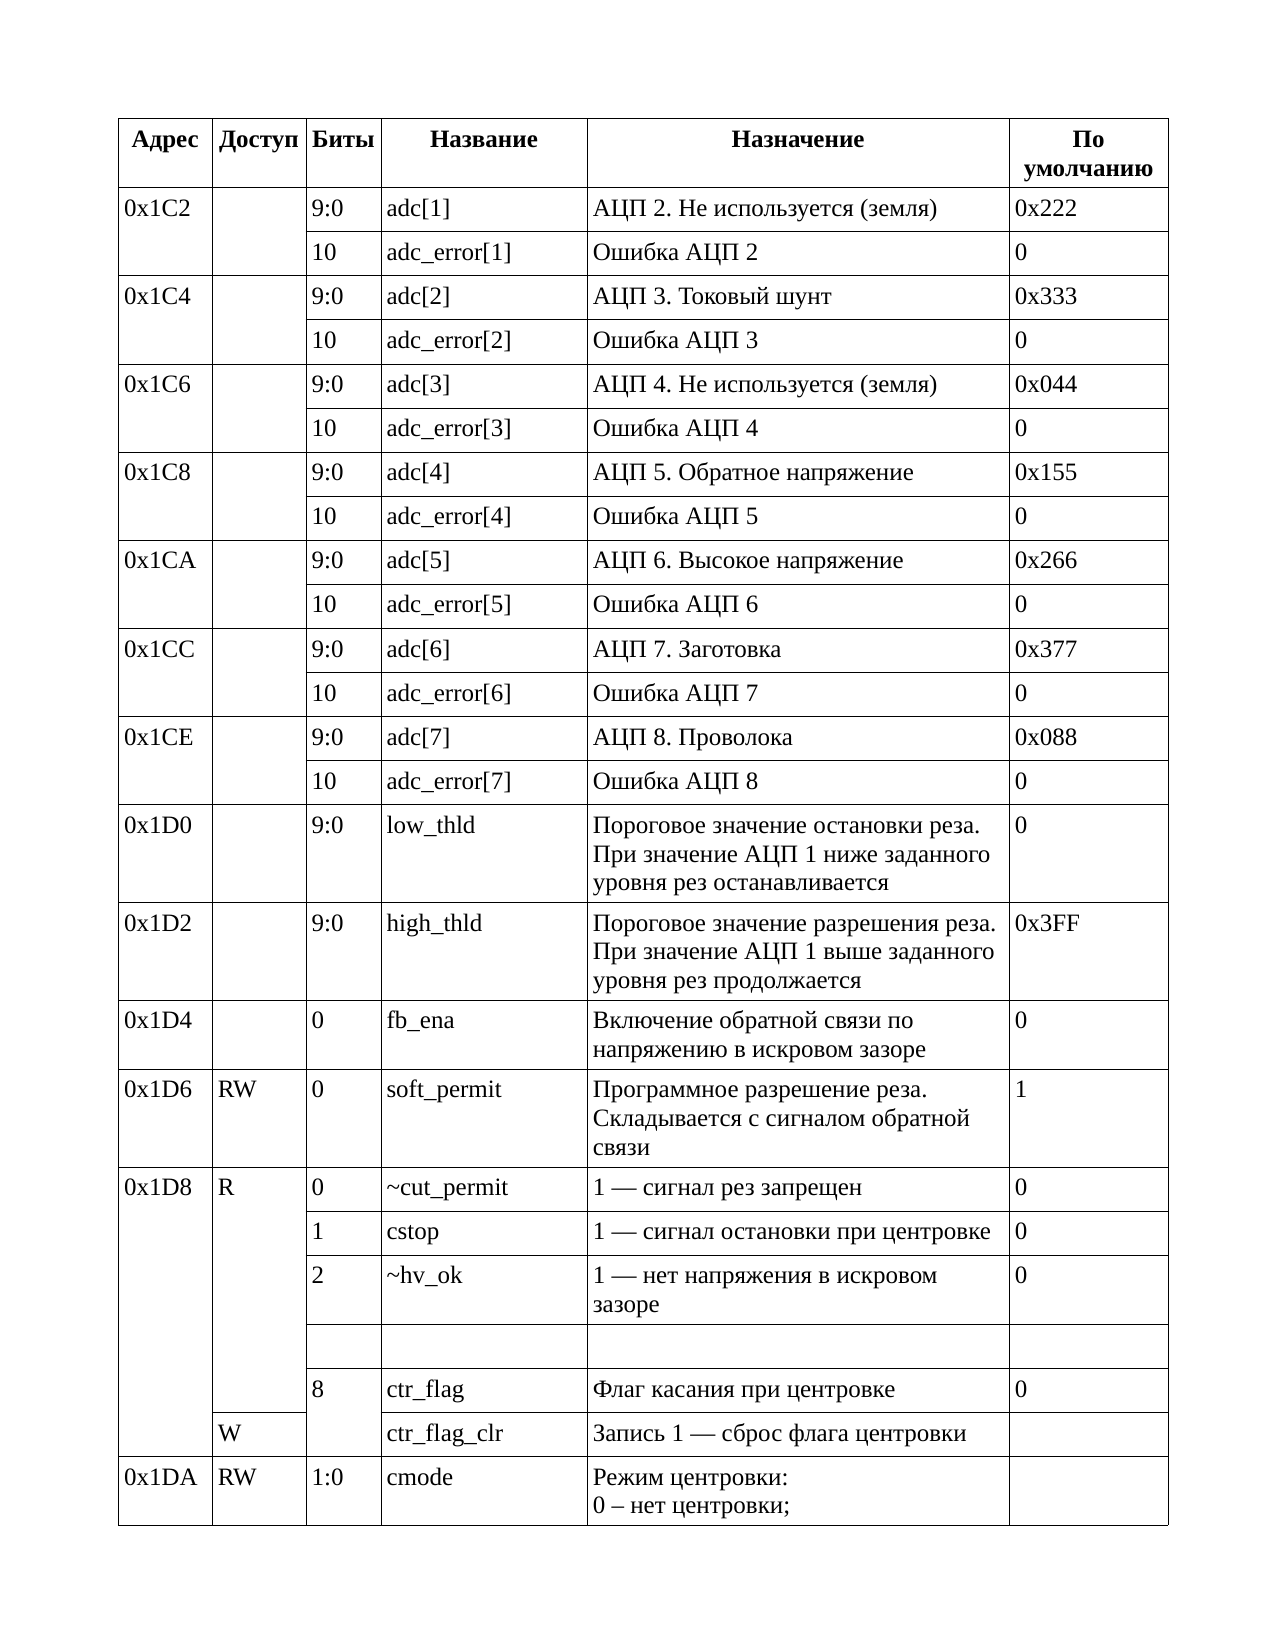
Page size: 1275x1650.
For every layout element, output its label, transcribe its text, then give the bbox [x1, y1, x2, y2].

table_cell Включение обратной связи по напряжению в искровом зазоре [588, 1001, 1009, 1069]
table_cell Запись 1 — сброс флага центровки [588, 1413, 1009, 1456]
table_cell fb_ena [382, 1001, 587, 1069]
table_header Доступ [213, 119, 306, 187]
table_cell 0 [1010, 1168, 1168, 1211]
table_cell 0 [1010, 1001, 1168, 1069]
table_cell 9:0 [307, 629, 381, 672]
table_cell 10 [307, 232, 381, 275]
table_cell 10 [307, 673, 381, 716]
table_cell 0x1DA [119, 1457, 212, 1525]
table_cell 10 [307, 497, 381, 540]
table_cell 9:0 [307, 541, 381, 584]
table_cell cmode [382, 1457, 587, 1525]
table_cell 0 [1010, 232, 1168, 275]
table_cell 0x1D0 [119, 805, 212, 902]
table_cell adc_error[5] [382, 585, 587, 628]
table_cell Флаг касания при центровке [588, 1369, 1009, 1412]
table_cell 0x266 [1010, 541, 1168, 584]
table_header Биты [307, 119, 381, 187]
table_cell Ошибка АЦП 7 [588, 673, 1009, 716]
table_cell [213, 365, 306, 452]
table_cell 0x333 [1010, 276, 1168, 319]
table_cell 0x1C2 [119, 188, 212, 275]
table_cell 0x1C4 [119, 276, 212, 363]
table_cell adc[5] [382, 541, 587, 584]
table_cell 9:0 [307, 188, 381, 231]
table_cell 0 [1010, 1369, 1168, 1412]
table_cell 0 [1010, 409, 1168, 452]
table_cell adc[3] [382, 365, 587, 407]
table_cell [213, 541, 306, 628]
table_cell 0x3FF [1010, 903, 1168, 1000]
table_cell 1 — сигнал остановки при центровке [588, 1212, 1009, 1255]
table_cell 0 [307, 1070, 381, 1167]
table_cell Ошибка АЦП 6 [588, 585, 1009, 628]
table_cell 0x044 [1010, 365, 1168, 407]
table_header По умолчанию [1010, 119, 1168, 187]
table_cell 0x155 [1010, 453, 1168, 496]
table_cell 9:0 [307, 717, 381, 760]
table_cell adc_error[3] [382, 409, 587, 452]
table_cell АЦП 3. Токовый шунт [588, 276, 1009, 319]
table_cell 0x377 [1010, 629, 1168, 672]
table_cell АЦП 7. Заготовка [588, 629, 1009, 672]
table_cell 1 [307, 1212, 381, 1255]
table_cell 0 [307, 1001, 381, 1069]
table_cell 0 [1010, 761, 1168, 804]
table_cell 8 [307, 1369, 381, 1456]
table_cell АЦП 5. Обратное напряжение [588, 453, 1009, 496]
table_cell 10 [307, 320, 381, 363]
table_cell АЦП 2. Не используется (земля) [588, 188, 1009, 231]
table_cell Пороговое значение разрешения реза. При значение АЦП 1 выше заданного уровня рез продолжается [588, 903, 1009, 1000]
table_cell 1:0 [307, 1457, 381, 1525]
table_cell 0x1D4 [119, 1001, 212, 1069]
table_cell 0 [307, 1168, 381, 1211]
table_cell adc[6] [382, 629, 587, 672]
table_cell adc_error[1] [382, 232, 587, 275]
table_cell [382, 1325, 587, 1368]
table_cell [1010, 1413, 1168, 1456]
table_cell high_thld [382, 903, 587, 1000]
table_cell 0x088 [1010, 717, 1168, 760]
table_cell [213, 717, 306, 804]
table_cell 0x1CA [119, 541, 212, 628]
table_cell RW [213, 1070, 306, 1167]
table_cell 0 [1010, 497, 1168, 540]
table_cell 1 — сигнал рез запрещен [588, 1168, 1009, 1211]
table_cell 1 [1010, 1070, 1168, 1167]
table_cell ctr_flag [382, 1369, 587, 1412]
table_cell 9:0 [307, 365, 381, 407]
table_cell 0 [1010, 1212, 1168, 1255]
table_cell Ошибка АЦП 4 [588, 409, 1009, 452]
table_cell Ошибка АЦП 3 [588, 320, 1009, 363]
table_cell adc[4] [382, 453, 587, 496]
table_cell soft_permit [382, 1070, 587, 1167]
table_cell low_thld [382, 805, 587, 902]
table_cell 0x1CE [119, 717, 212, 804]
table_cell [1010, 1457, 1168, 1525]
table_header Адрес [119, 119, 212, 187]
table_cell adc_error[6] [382, 673, 587, 716]
table_cell 0 [1010, 673, 1168, 716]
table_cell [213, 903, 306, 1000]
table_cell 0 [1010, 805, 1168, 902]
table_cell ~cut_permit [382, 1168, 587, 1211]
table_cell 0x222 [1010, 188, 1168, 231]
table_cell cstop [382, 1212, 587, 1255]
table_cell АЦП 8. Проволока [588, 717, 1009, 760]
table_cell [213, 805, 306, 902]
table_cell 0x1CC [119, 629, 212, 716]
table_cell 0 [1010, 1256, 1168, 1324]
table_cell Программное разрешение реза. Складывается с сигналом обратной связи [588, 1070, 1009, 1167]
table_cell 10 [307, 761, 381, 804]
table_cell adc_error[2] [382, 320, 587, 363]
table_cell RW [213, 1457, 306, 1525]
table_cell 0x1D2 [119, 903, 212, 1000]
table_cell adc[1] [382, 188, 587, 231]
table_cell 0x1C8 [119, 453, 212, 540]
table_header Название [382, 119, 587, 187]
table_cell ctr_flag_clr [382, 1413, 587, 1456]
table_cell 0 [1010, 585, 1168, 628]
table_cell adc[7] [382, 717, 587, 760]
table_cell adc[2] [382, 276, 587, 319]
table_cell Ошибка АЦП 5 [588, 497, 1009, 540]
table_cell 0x1D8 [119, 1168, 212, 1456]
table_cell [213, 276, 306, 363]
table_cell 9:0 [307, 453, 381, 496]
table_cell R [213, 1168, 306, 1412]
table_cell [213, 629, 306, 716]
table_cell 9:0 [307, 276, 381, 319]
table_cell 10 [307, 585, 381, 628]
table_cell 0x1C6 [119, 365, 212, 452]
table_cell Ошибка АЦП 8 [588, 761, 1009, 804]
table_cell Пороговое значение остановки реза. При значение АЦП 1 ниже заданного уровня рез останавливается [588, 805, 1009, 902]
table_cell [213, 1001, 306, 1069]
table_cell АЦП 4. Не используется (земля) [588, 365, 1009, 407]
table_cell [307, 1325, 381, 1368]
table_cell adc_error[7] [382, 761, 587, 804]
table_cell [213, 188, 306, 275]
table_cell adc_error[4] [382, 497, 587, 540]
table_cell [213, 453, 306, 540]
table_cell Ошибка АЦП 2 [588, 232, 1009, 275]
table_cell Режим центровки: 0 – нет центровки; [588, 1457, 1009, 1525]
table_cell 9:0 [307, 805, 381, 902]
table_cell [1010, 1325, 1168, 1368]
table_cell 2 [307, 1256, 381, 1324]
table_cell 9:0 [307, 903, 381, 1000]
table_cell АЦП 6. Высокое напряжение [588, 541, 1009, 584]
table_cell ~hv_ok [382, 1256, 587, 1324]
table_cell W [213, 1413, 306, 1456]
table_cell 0x1D6 [119, 1070, 212, 1167]
table_cell 10 [307, 409, 381, 452]
table_header Назначение [588, 119, 1009, 187]
table_cell [588, 1325, 1009, 1368]
table_cell 0 [1010, 320, 1168, 363]
table_cell 1 — нет напряжения в искровом зазоре [588, 1256, 1009, 1324]
